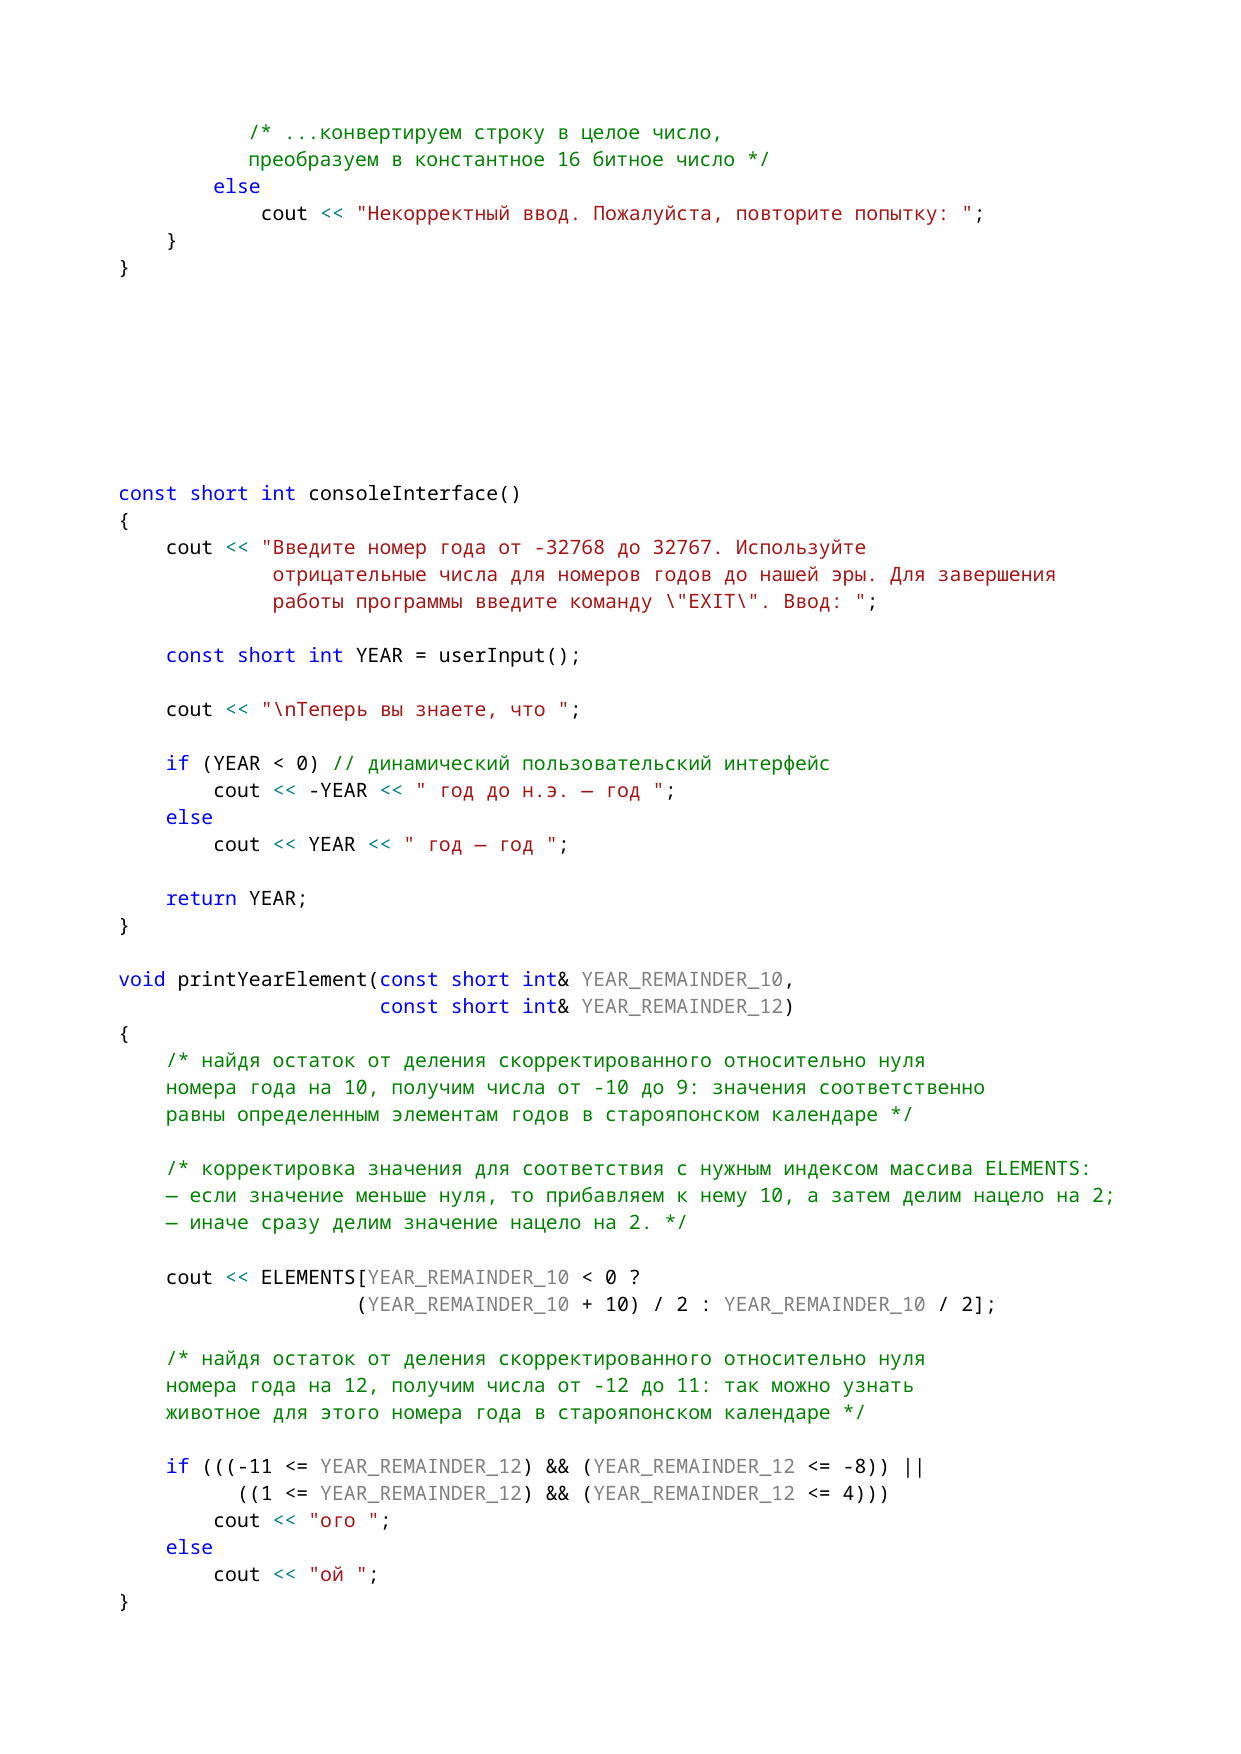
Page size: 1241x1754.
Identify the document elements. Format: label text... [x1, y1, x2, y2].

text const short int consoleInterface() [118, 479, 1122, 506]
text } [118, 253, 1122, 280]
text const short int& YEAR_REMAINDER_12) [118, 992, 1122, 1019]
text } [118, 1587, 1122, 1614]
text if (YEAR < 0) // динамический пользовательский интерфейс [118, 749, 1122, 776]
text равны определенным элементам годов в старояпонском календаре */ [118, 1100, 1122, 1127]
text { [118, 1019, 1122, 1046]
text /* корректировка значения для соответствия с нужным индексом массива ELEMENTS: [118, 1154, 1122, 1181]
text cout << "Некорректный ввод. Пожалуйста, повторите попытку: "; [118, 199, 1122, 226]
text отрицательные числа для номеров годов до нашей эры. Для завершения [118, 560, 1122, 587]
text cout << "\nТеперь вы знаете, что "; [118, 695, 1122, 722]
text } [118, 911, 1122, 938]
text else [118, 1533, 1122, 1560]
text — иначе сразу делим значение нацело на 2. */ [118, 1208, 1122, 1235]
text — если значение меньше нуля, то прибавляем к нему 10, а затем делим нацело на 2; [118, 1181, 1122, 1208]
text cout << ELEMENTS[YEAR_REMAINDER_10 < 0 ? [118, 1264, 1122, 1291]
text cout << "ой "; [118, 1560, 1122, 1587]
text номера года на 12, получим числа от -12 до 11: так можно узнать [118, 1372, 1122, 1398]
text /* найдя остаток от деления скорректированного относительно нуля [118, 1344, 1122, 1372]
text cout << "Введите номер года от -32768 до 32767. Используйте [118, 533, 1122, 560]
text преобразуем в константное 16 битное число */ [118, 145, 1122, 172]
text if (((-11 <= YEAR_REMAINDER_12) && (YEAR_REMAINDER_12 <= -8)) || [118, 1452, 1122, 1479]
text { [118, 506, 1122, 533]
text else [118, 172, 1122, 199]
text (YEAR_REMAINDER_10 + 10) / 2 : YEAR_REMAINDER_10 / 2]; [118, 1291, 1122, 1318]
text else [118, 803, 1122, 830]
text /* найдя остаток от деления скорректированного относительно нуля [118, 1046, 1122, 1073]
text return YEAR; [118, 884, 1122, 911]
text животное для этого номера года в старояпонском календаре */ [118, 1398, 1122, 1426]
text cout << YEAR << " год — год "; [118, 830, 1122, 857]
text /* ...конвертируем строку в целое число, [118, 118, 1122, 145]
text cout << "ого "; [118, 1506, 1122, 1533]
text номера года на 10, получим числа от -10 до 9: значения соответственно [118, 1073, 1122, 1100]
text cout << -YEAR << " год до н.э. — год "; [118, 776, 1122, 803]
text } [118, 226, 1122, 253]
text работы программы введите команду \"EXIT\". Ввод: "; [118, 587, 1122, 614]
text void printYearElement(const short int& YEAR_REMAINDER_10, [118, 965, 1122, 992]
text const short int YEAR = userInput(); [118, 641, 1122, 668]
text ((1 <= YEAR_REMAINDER_12) && (YEAR_REMAINDER_12 <= 4))) [118, 1479, 1122, 1506]
